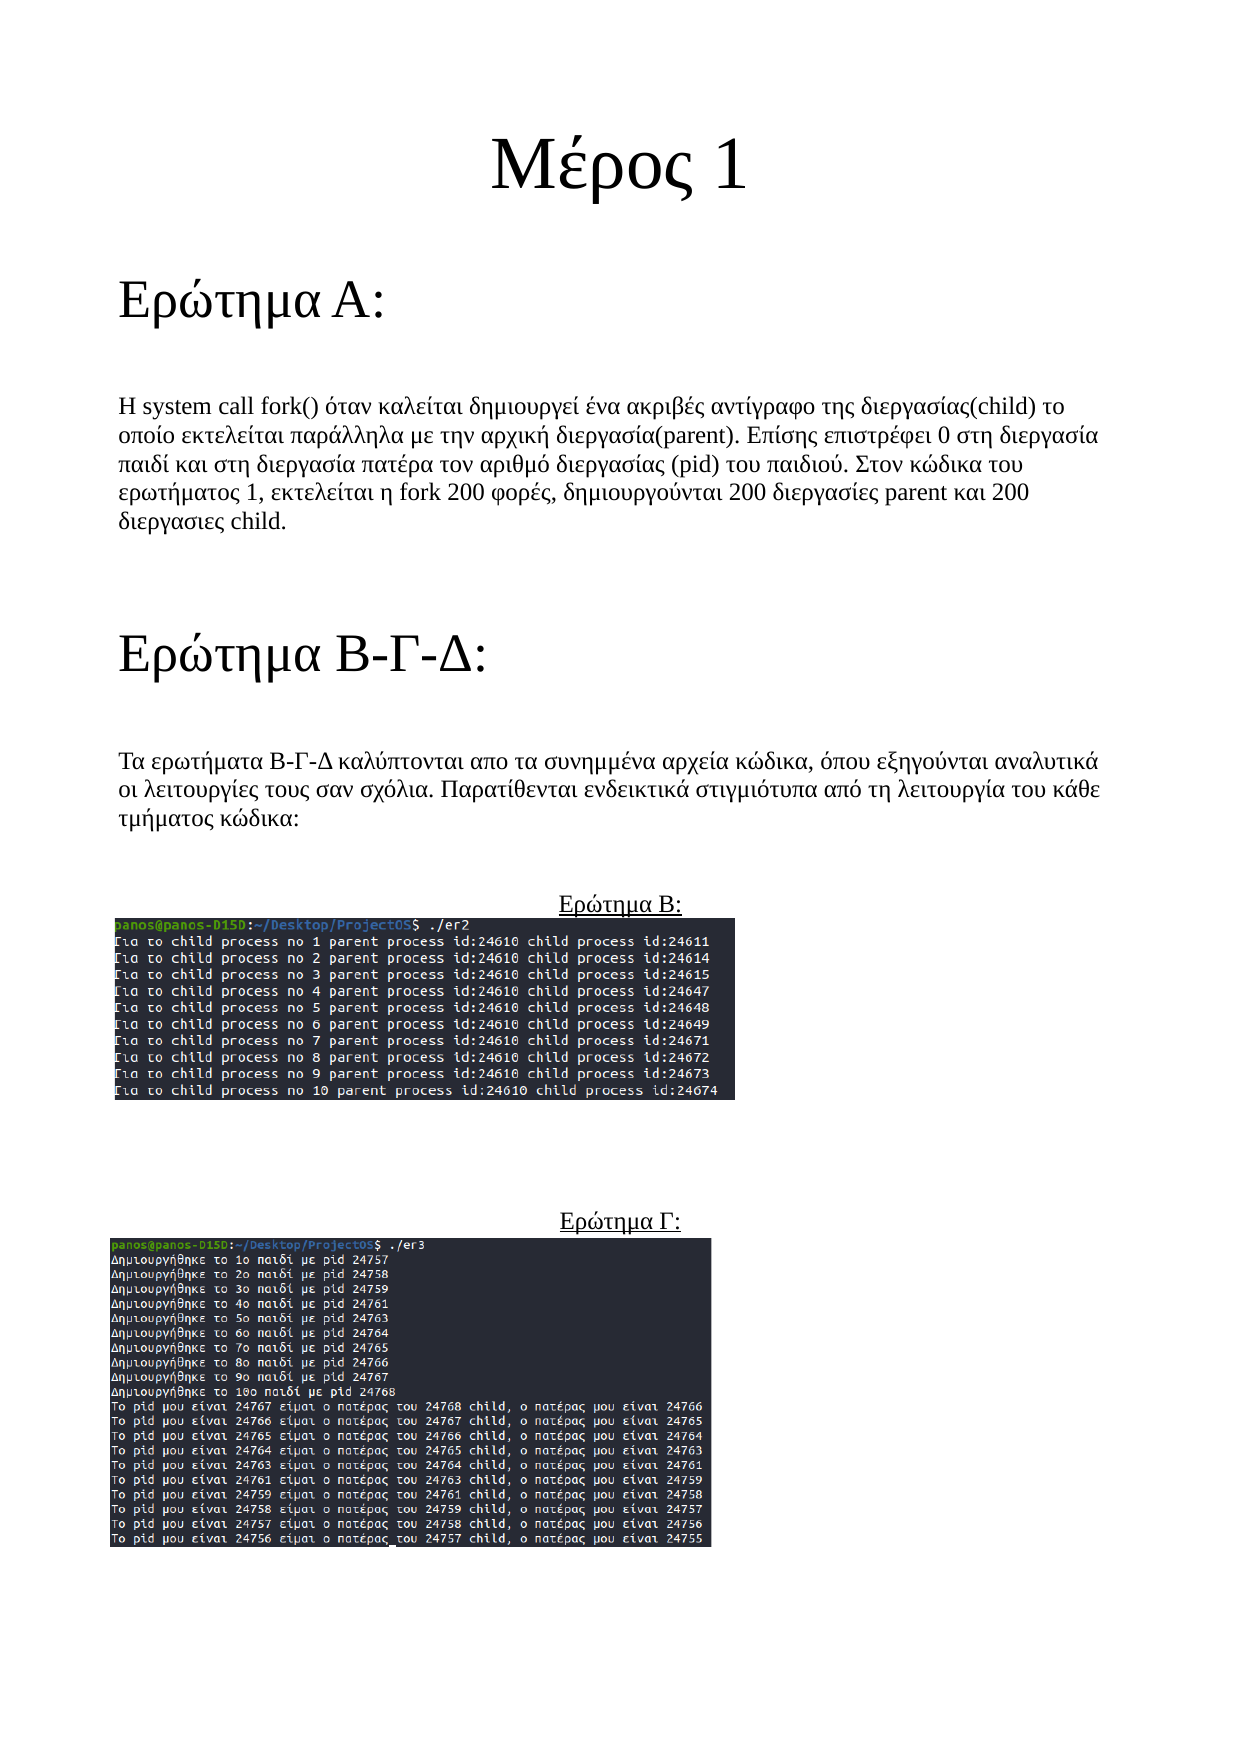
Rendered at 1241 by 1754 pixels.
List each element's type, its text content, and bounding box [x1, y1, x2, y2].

text Ερώτημα Β: [118, 889, 1122, 918]
text Τα ερωτήματα Β-Γ-Δ καλύπτονται απο τα συνημμένα αρχεία κώδικα, όπου εξηγούνται αναλυτικά οι λειτουργίες τους σαν σχόλια. Παρατίθενται ενδεικτικά στιγμιότυπα από τη λειτουργία του κάθε τμήματος κώδικα: [118, 746, 1122, 832]
picture [110, 1238, 712, 1547]
picture [114, 918, 735, 1100]
text Ερώτημα Γ: [118, 1206, 1122, 1234]
text Ερώτημα Α: [118, 267, 1122, 329]
text Η system call fork() όταν καλείται δημιουργεί ένα ακριβές αντίγραφο της διεργασίας(child) το οποίο εκτελείται παράλληλα με την αρχική διεργασία(parent). Επίσης επιστρέφει 0 στη διεργασία παιδί και στη διεργασία πατέρα τον αριθμό διεργασίας (pid) του παιδιού. Στον κώδικα του ερωτήματος 1, εκτελείται η fork 200 φορές, δημιουργούνται 200 διεργασίες parent και 200 διεργασιες child. [118, 391, 1122, 535]
text Ερώτημα Β-Γ-Δ: [118, 621, 1122, 683]
text Μέρος 1 [118, 118, 1122, 204]
